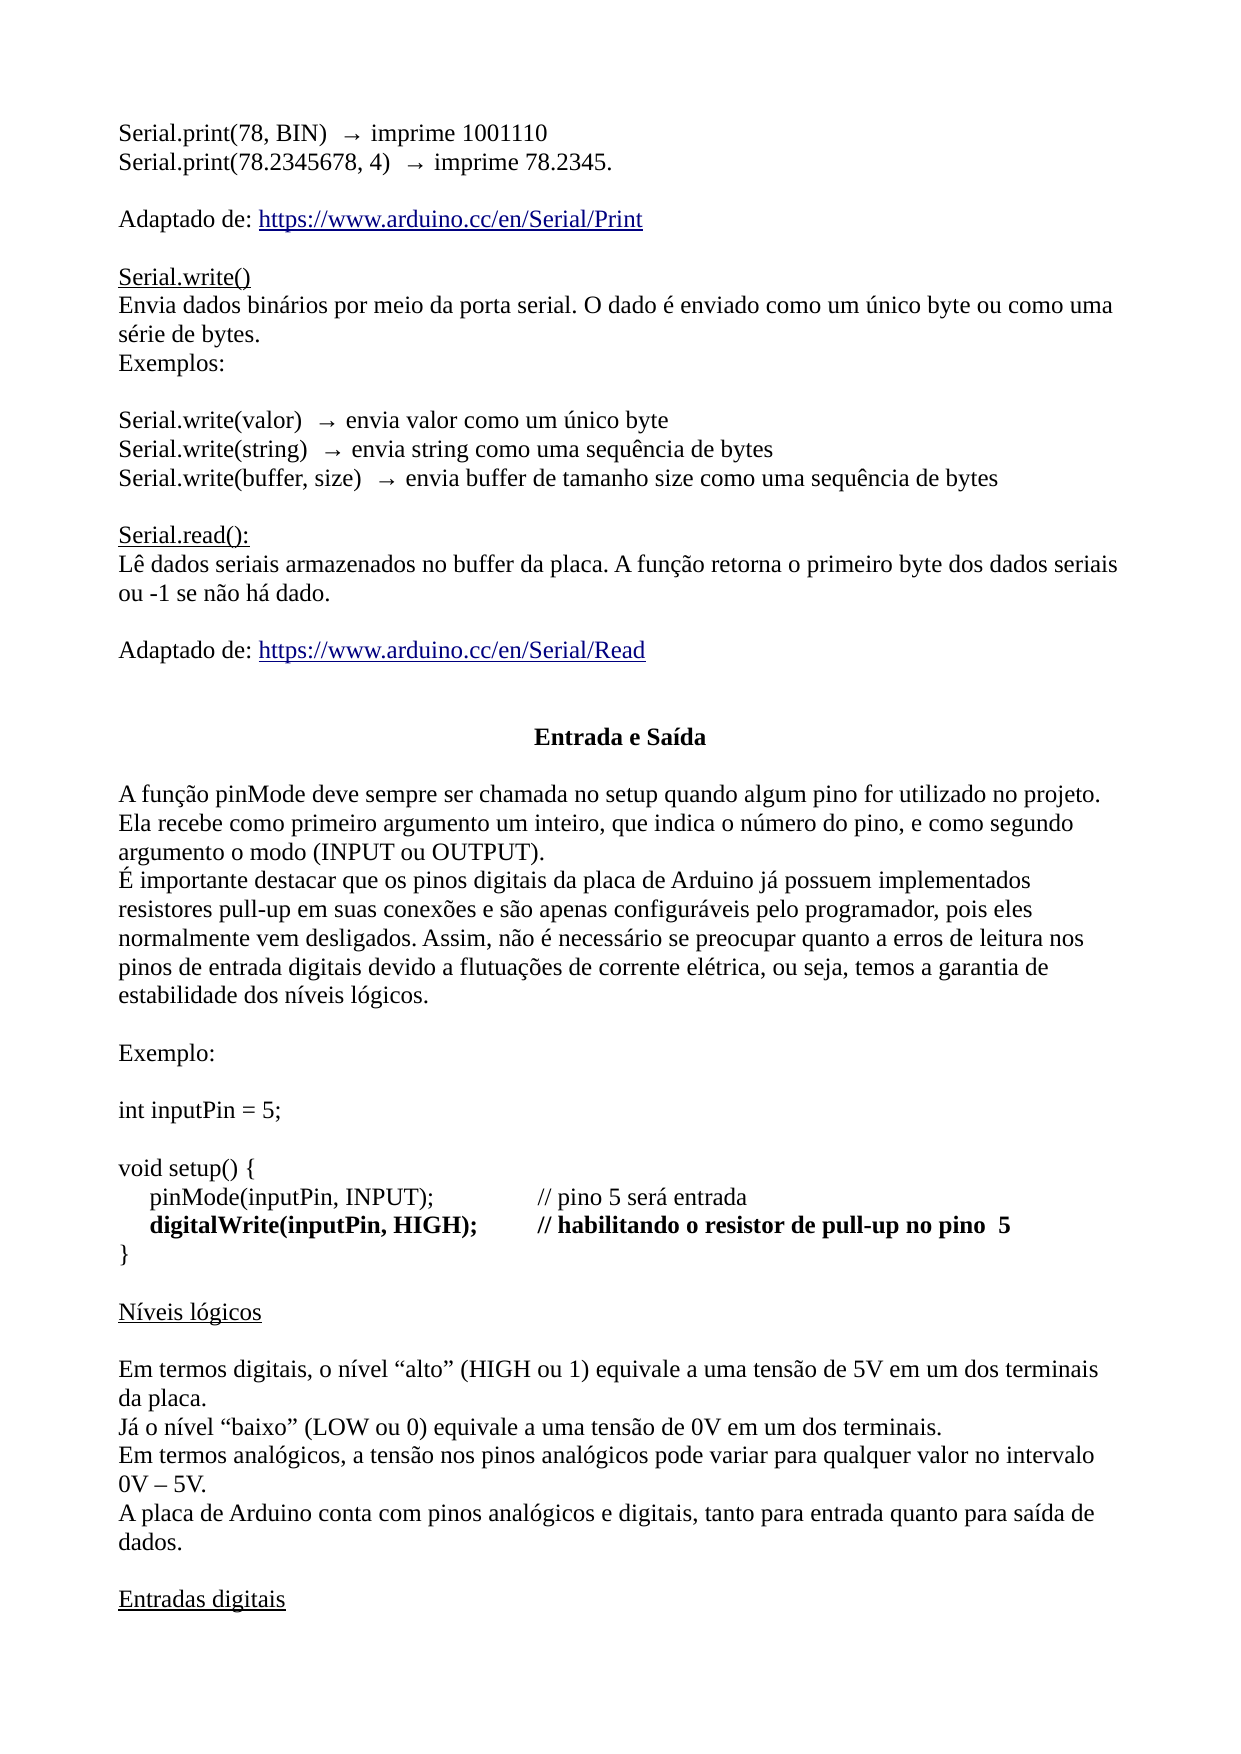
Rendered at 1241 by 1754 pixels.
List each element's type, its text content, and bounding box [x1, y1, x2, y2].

text Exemplos: [118, 348, 1122, 377]
text Serial.write(valor) → envia valor como um único byte [118, 406, 1122, 434]
text int inputPin = 5; [118, 1096, 1122, 1124]
text Serial.write(string) → envia string como uma sequência de bytes [118, 434, 1122, 463]
text } [118, 1239, 1122, 1268]
text É importante destacar que os pinos digitais da placa de Arduino já possuem implementados resistores pull-up em suas conexões e são apenas configuráveis pelo programador, pois eles normalmente vem desligados. Assim, não é necessário se preocupar quanto a erros de leitura nos pinos de entrada digitais devido a flutuações de corrente elétrica, ou seja, temos a garantia de estabilidade dos níveis lógicos. [118, 866, 1122, 1009]
text Adaptado de: https://www.arduino.cc/en/Serial/Print [118, 204, 1122, 233]
text void setup() { [118, 1153, 1122, 1182]
text Serial.print(78, BIN) → imprime 1001110 [118, 118, 1122, 147]
text Em termos analógicos, a tensão nos pinos analógicos pode variar para qualquer valor no intervalo [118, 1441, 1122, 1469]
text Já o nível “baixo” (LOW ou 0) equivale a uma tensão de 0V em um dos terminais. [118, 1412, 1122, 1441]
text Lê dados seriais armazenados no buffer da placa. A função retorna o primeiro byte dos dados seriais ou -1 se não há dado. [118, 549, 1122, 607]
text Exemplo: [118, 1038, 1122, 1067]
text Entrada e Saída [118, 722, 1122, 751]
text Em termos digitais, o nível “alto” (HIGH ou 1) equivale a uma tensão de 5V em um dos terminais da placa. [118, 1354, 1122, 1412]
text Entradas digitais [118, 1584, 1122, 1613]
text Níveis lógicos [118, 1297, 1122, 1326]
text digitalWrite(inputPin, HIGH); // habilitando o resistor de pull-up no pino 5 [118, 1211, 1122, 1239]
text Serial.write() [118, 262, 1122, 291]
text Envia dados binários por meio da porta serial. O dado é enviado como um único byte ou como uma série de bytes. [118, 291, 1122, 348]
text A função pinMode deve sempre ser chamada no setup quando algum pino for utilizado no projeto. [118, 779, 1122, 808]
text Serial.read(): [118, 521, 1122, 549]
text 0V – 5V. [118, 1469, 1122, 1498]
text Serial.print(78.2345678, 4) → imprime 78.2345. [118, 147, 1122, 176]
text A placa de Arduino conta com pinos analógicos e digitais, tanto para entrada quanto para saída de dados. [118, 1498, 1122, 1556]
text Ela recebe como primeiro argumento um inteiro, que indica o número do pino, e como segundo argumento o modo (INPUT ou OUTPUT). [118, 808, 1122, 866]
text pinMode(inputPin, INPUT); // pino 5 será entrada [118, 1182, 1122, 1211]
text Adaptado de: https://www.arduino.cc/en/Serial/Read [118, 636, 1122, 664]
text Serial.write(buffer, size) → envia buffer de tamanho size como uma sequência de bytes [118, 463, 1122, 492]
